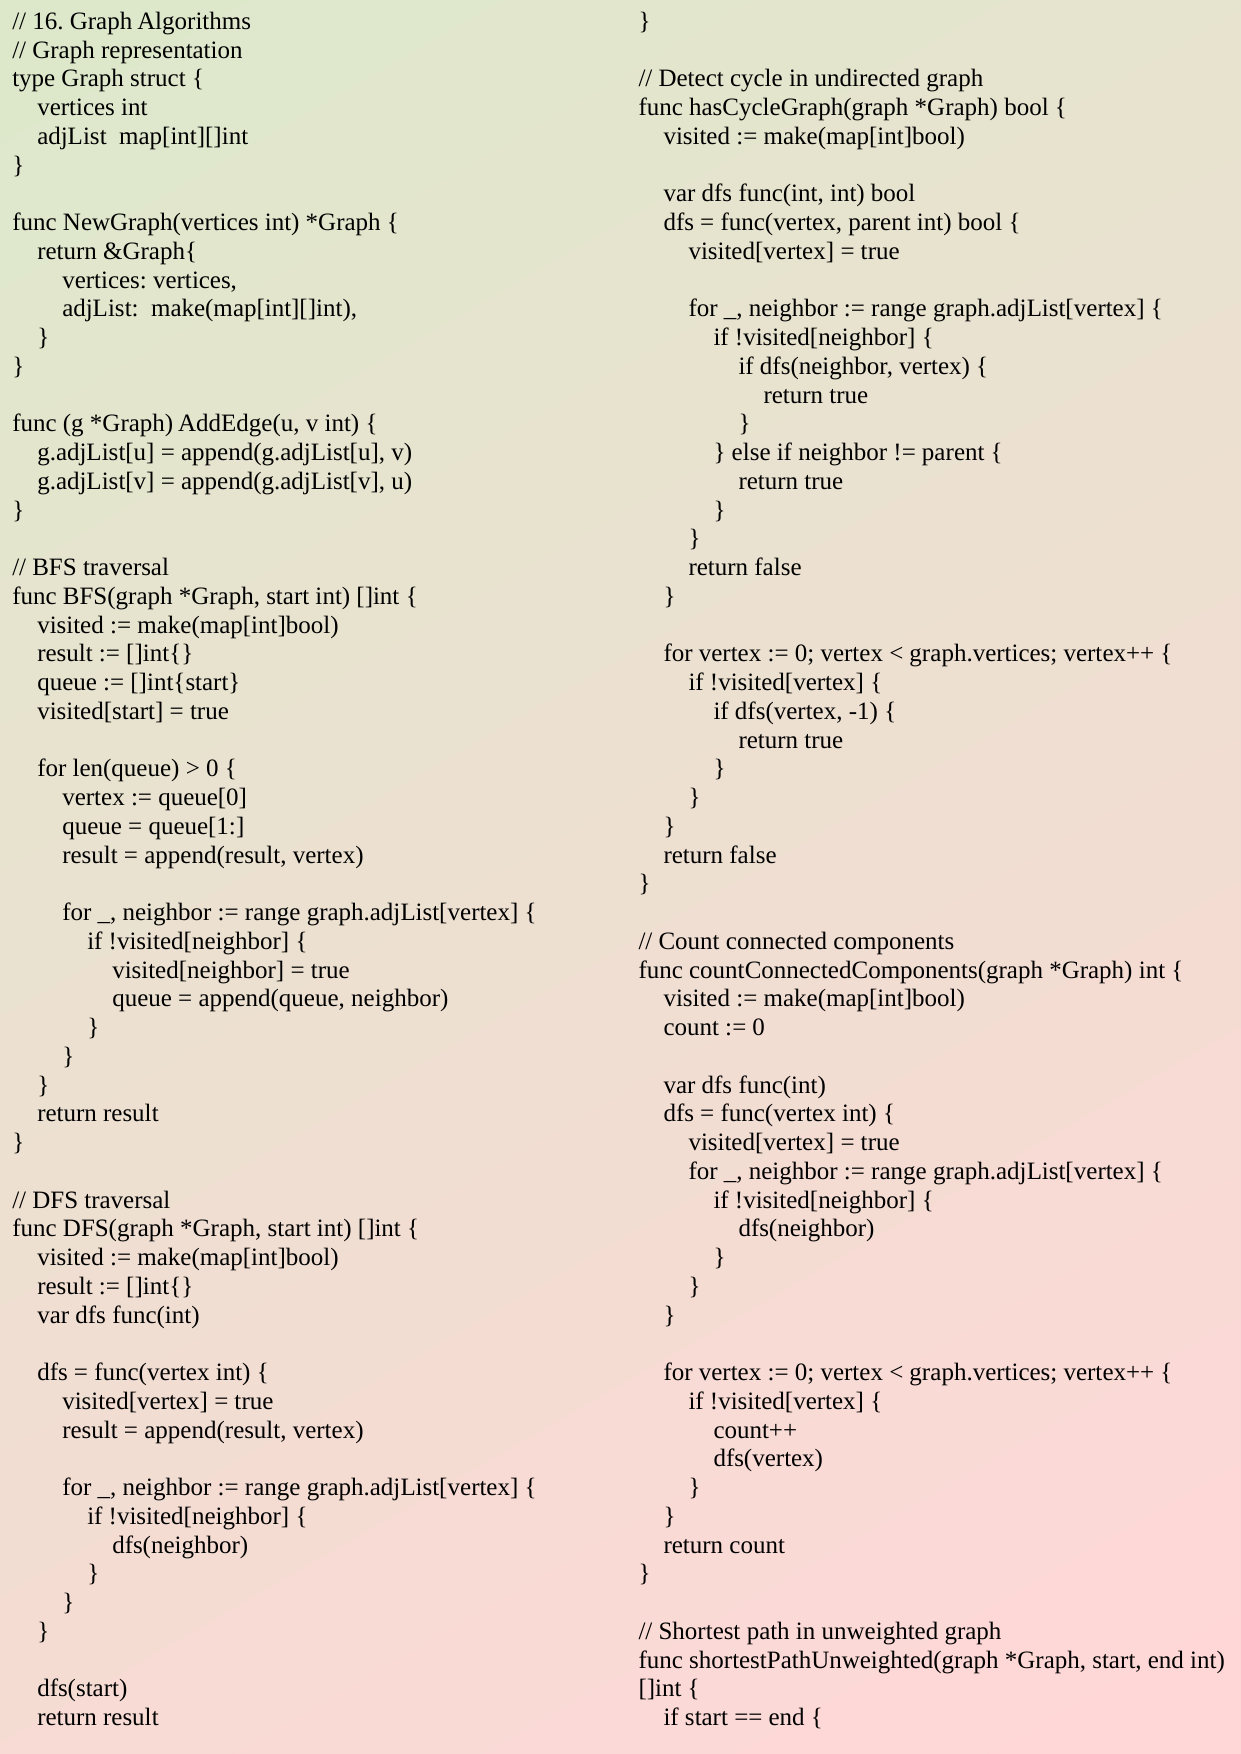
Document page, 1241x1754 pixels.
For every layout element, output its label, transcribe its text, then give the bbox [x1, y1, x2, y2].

text } [12, 1041, 608, 1070]
text } [638, 782, 1234, 811]
text if start == end { [638, 1702, 1234, 1731]
text return true [638, 466, 1234, 495]
text vertex := queue[0] [12, 782, 608, 811]
text result := []int{} [12, 1271, 608, 1300]
text // DFS traversal [12, 1185, 608, 1213]
text // Detect cycle in undirected graph [638, 63, 1234, 92]
text visited[start] = true [12, 696, 608, 725]
text count := 0 [638, 1012, 1234, 1041]
text for _, neighbor := range graph.adjList[vertex] { [12, 1472, 608, 1501]
text queue := []int{start} [12, 667, 608, 696]
text if !visited[vertex] { [638, 1386, 1234, 1415]
text result = append(result, vertex) [12, 840, 608, 868]
text } [12, 495, 608, 523]
text result = append(result, vertex) [12, 1415, 608, 1443]
text return &Graph{ [12, 236, 608, 265]
text } [638, 495, 1234, 523]
text visited[vertex] = true [638, 1127, 1234, 1156]
text visited := make(map[int]bool) [12, 610, 608, 638]
text count++ [638, 1415, 1234, 1443]
text result := []int{} [12, 638, 608, 667]
text dfs(start) [12, 1673, 608, 1702]
text } [12, 1070, 608, 1098]
text func countConnectedComponents(graph *Graph) int { [638, 955, 1234, 983]
text dfs(neighbor) [638, 1213, 1234, 1242]
text } [12, 322, 608, 351]
text adjList: make(map[int][]int), [12, 293, 608, 322]
text } [12, 1558, 608, 1587]
text } [638, 1242, 1234, 1271]
text } [638, 1300, 1234, 1328]
text visited[vertex] = true [638, 236, 1234, 265]
text visited[vertex] = true [12, 1386, 608, 1415]
text dfs = func(vertex int) { [638, 1098, 1234, 1127]
text dfs(vertex) [638, 1443, 1234, 1472]
text visited[neighbor] = true [12, 955, 608, 983]
text } [638, 408, 1234, 437]
text } [638, 1558, 1234, 1587]
text for vertex := 0; vertex < graph.vertices; vertex++ { [638, 638, 1234, 667]
text queue = queue[1:] [12, 811, 608, 840]
text return true [638, 380, 1234, 408]
text } [12, 150, 608, 178]
text vertices int [12, 92, 608, 121]
text } [638, 1472, 1234, 1501]
text // Count connected components [638, 926, 1234, 955]
text } [638, 523, 1234, 552]
text g.adjList[v] = append(g.adjList[v], u) [12, 466, 608, 495]
text func (g *Graph) AddEdge(u, v int) { [12, 408, 608, 437]
text return false [638, 552, 1234, 581]
text type Graph struct { [12, 63, 608, 92]
text if !visited[vertex] { [638, 667, 1234, 696]
text visited := make(map[int]bool) [638, 983, 1234, 1012]
text } [638, 1501, 1234, 1530]
text vertices: vertices, [12, 265, 608, 293]
text return result [12, 1702, 608, 1731]
text if !visited[neighbor] { [12, 926, 608, 955]
text visited := make(map[int]bool) [12, 1242, 608, 1271]
text for _, neighbor := range graph.adjList[vertex] { [638, 1156, 1234, 1185]
text func shortestPathUnweighted(graph *Graph, start, end int) []int { [638, 1645, 1234, 1702]
text func BFS(graph *Graph, start int) []int { [12, 581, 608, 610]
text return result [12, 1098, 608, 1127]
text if !visited[neighbor] { [12, 1501, 608, 1530]
text dfs = func(vertex, parent int) bool { [638, 207, 1234, 236]
text if dfs(vertex, -1) { [638, 696, 1234, 725]
text } [638, 753, 1234, 782]
text return count [638, 1530, 1234, 1558]
text dfs = func(vertex int) { [12, 1357, 608, 1386]
text if dfs(neighbor, vertex) { [638, 351, 1234, 380]
text for _, neighbor := range graph.adjList[vertex] { [638, 293, 1234, 322]
text if !visited[neighbor] { [638, 1185, 1234, 1213]
text for vertex := 0; vertex < graph.vertices; vertex++ { [638, 1357, 1234, 1386]
text // 16. Graph Algorithms [12, 6, 608, 35]
text // Shortest path in unweighted graph [638, 1616, 1234, 1645]
text adjList map[int][]int [12, 121, 608, 150]
text } [638, 811, 1234, 840]
text dfs(neighbor) [12, 1530, 608, 1558]
text g.adjList[u] = append(g.adjList[u], v) [12, 437, 608, 466]
text // BFS traversal [12, 552, 608, 581]
text } [638, 581, 1234, 610]
text func DFS(graph *Graph, start int) []int { [12, 1213, 608, 1242]
text for _, neighbor := range graph.adjList[vertex] { [12, 897, 608, 926]
text } [12, 1587, 608, 1616]
text var dfs func(int, int) bool [638, 178, 1234, 207]
text } [12, 1127, 608, 1156]
text var dfs func(int) [12, 1300, 608, 1328]
text // Graph representation [12, 35, 608, 63]
text visited := make(map[int]bool) [638, 121, 1234, 150]
text } [638, 1271, 1234, 1300]
text queue = append(queue, neighbor) [12, 983, 608, 1012]
text var dfs func(int) [638, 1070, 1234, 1098]
text if !visited[neighbor] { [638, 322, 1234, 351]
text } [12, 1012, 608, 1041]
text return false [638, 840, 1234, 868]
text } else if neighbor != parent { [638, 437, 1234, 466]
text for len(queue) > 0 { [12, 753, 608, 782]
text return true [638, 725, 1234, 753]
text } [12, 1616, 608, 1645]
text func hasCycleGraph(graph *Graph) bool { [638, 92, 1234, 121]
text } [12, 351, 608, 380]
text func NewGraph(vertices int) *Graph { [12, 207, 608, 236]
text } [638, 868, 1234, 897]
text } [638, 6, 1234, 35]
